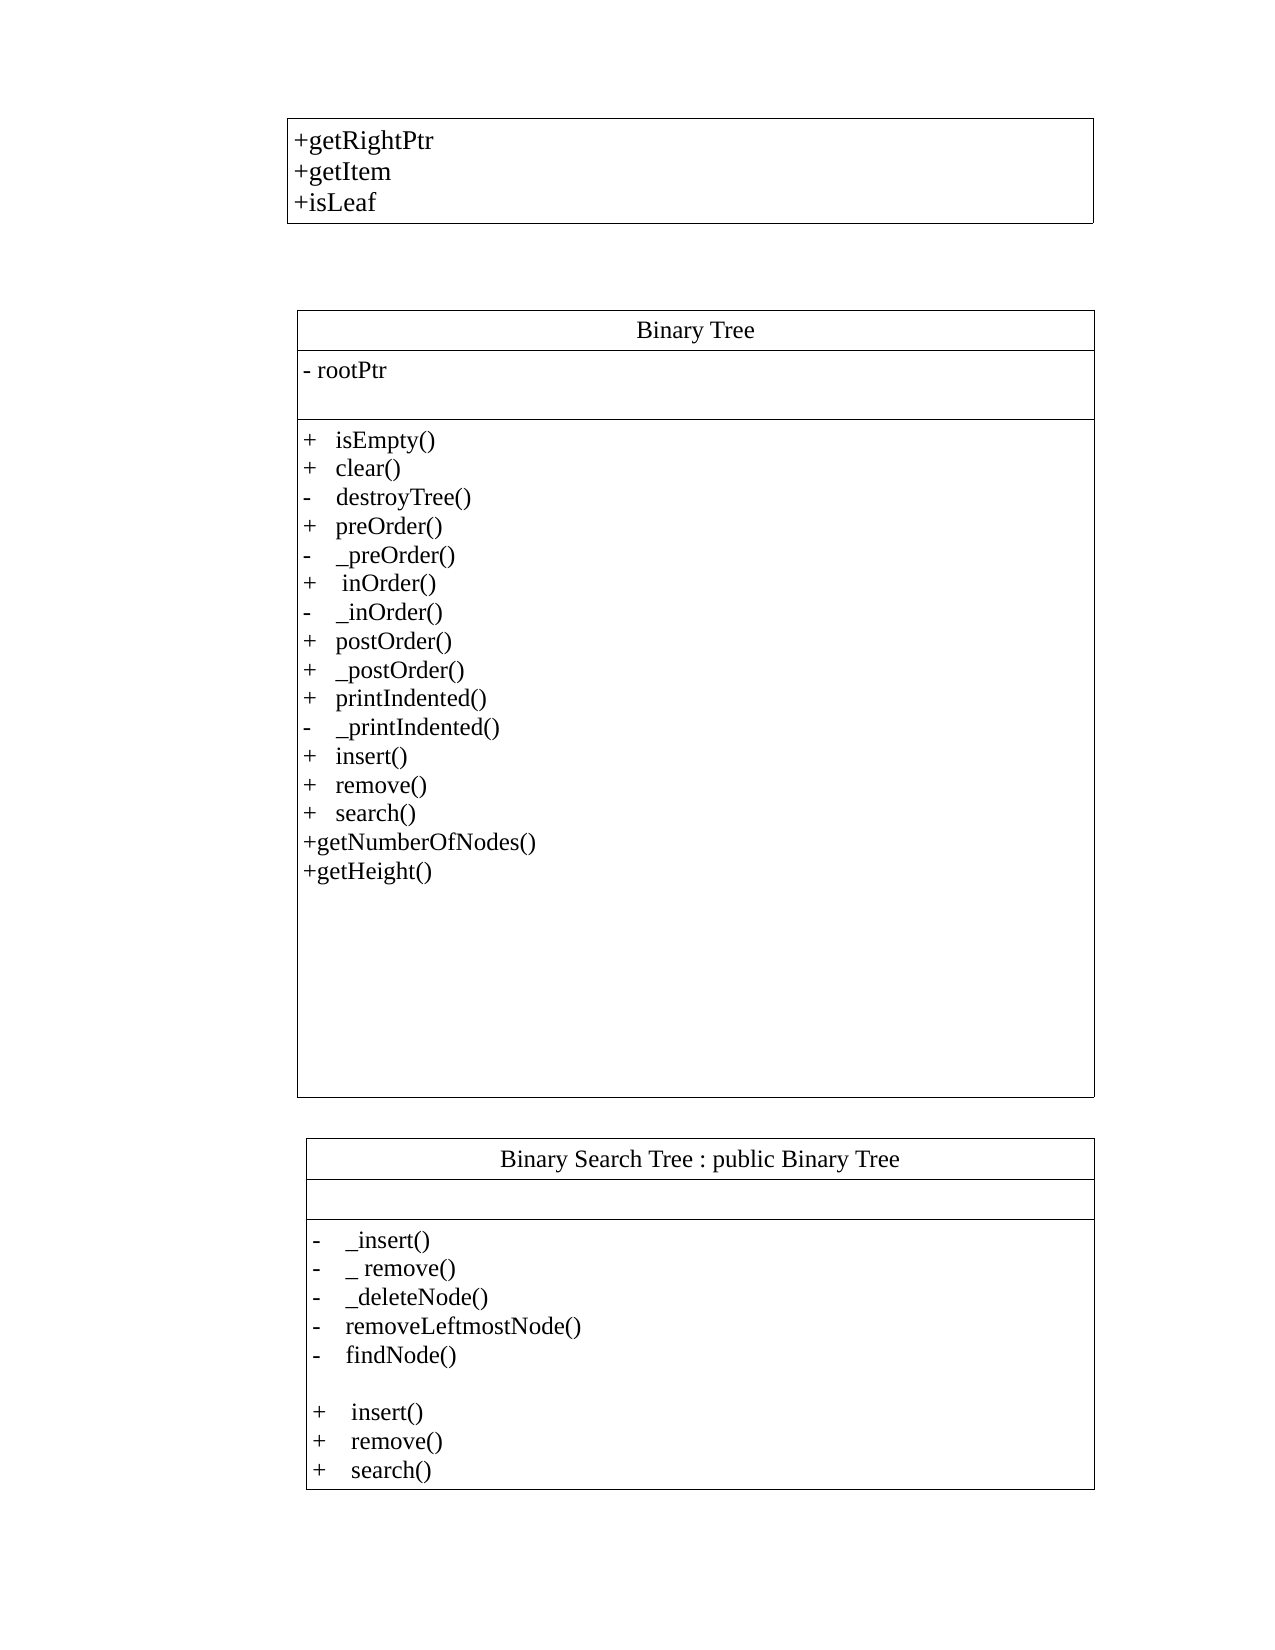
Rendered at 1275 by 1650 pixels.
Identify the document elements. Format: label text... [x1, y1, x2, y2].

table_header Binary Search Tree : public Binary Tree [307, 1139, 1094, 1179]
table_cell - _insert() - _ remove() - _deleteNode() - removeLeftmostNode() - findNode() + insert() + remove() + search() [307, 1220, 1094, 1489]
table_cell +getRightPtr +getItem +isLeaf [288, 119, 1093, 223]
table_cell [307, 1180, 1094, 1219]
table_cell + isEmpty() + clear() - destroyTree() + preOrder() - _preOrder() + inOrder() - _inOrder() + postOrder() + _postOrder() + printIndented() - _printIndented() + insert() + remove() + search() +getNumberOfNodes() +getHeight() [298, 420, 1094, 1097]
table_cell - rootPtr [298, 351, 1094, 419]
table_header Binary Tree [298, 311, 1094, 350]
